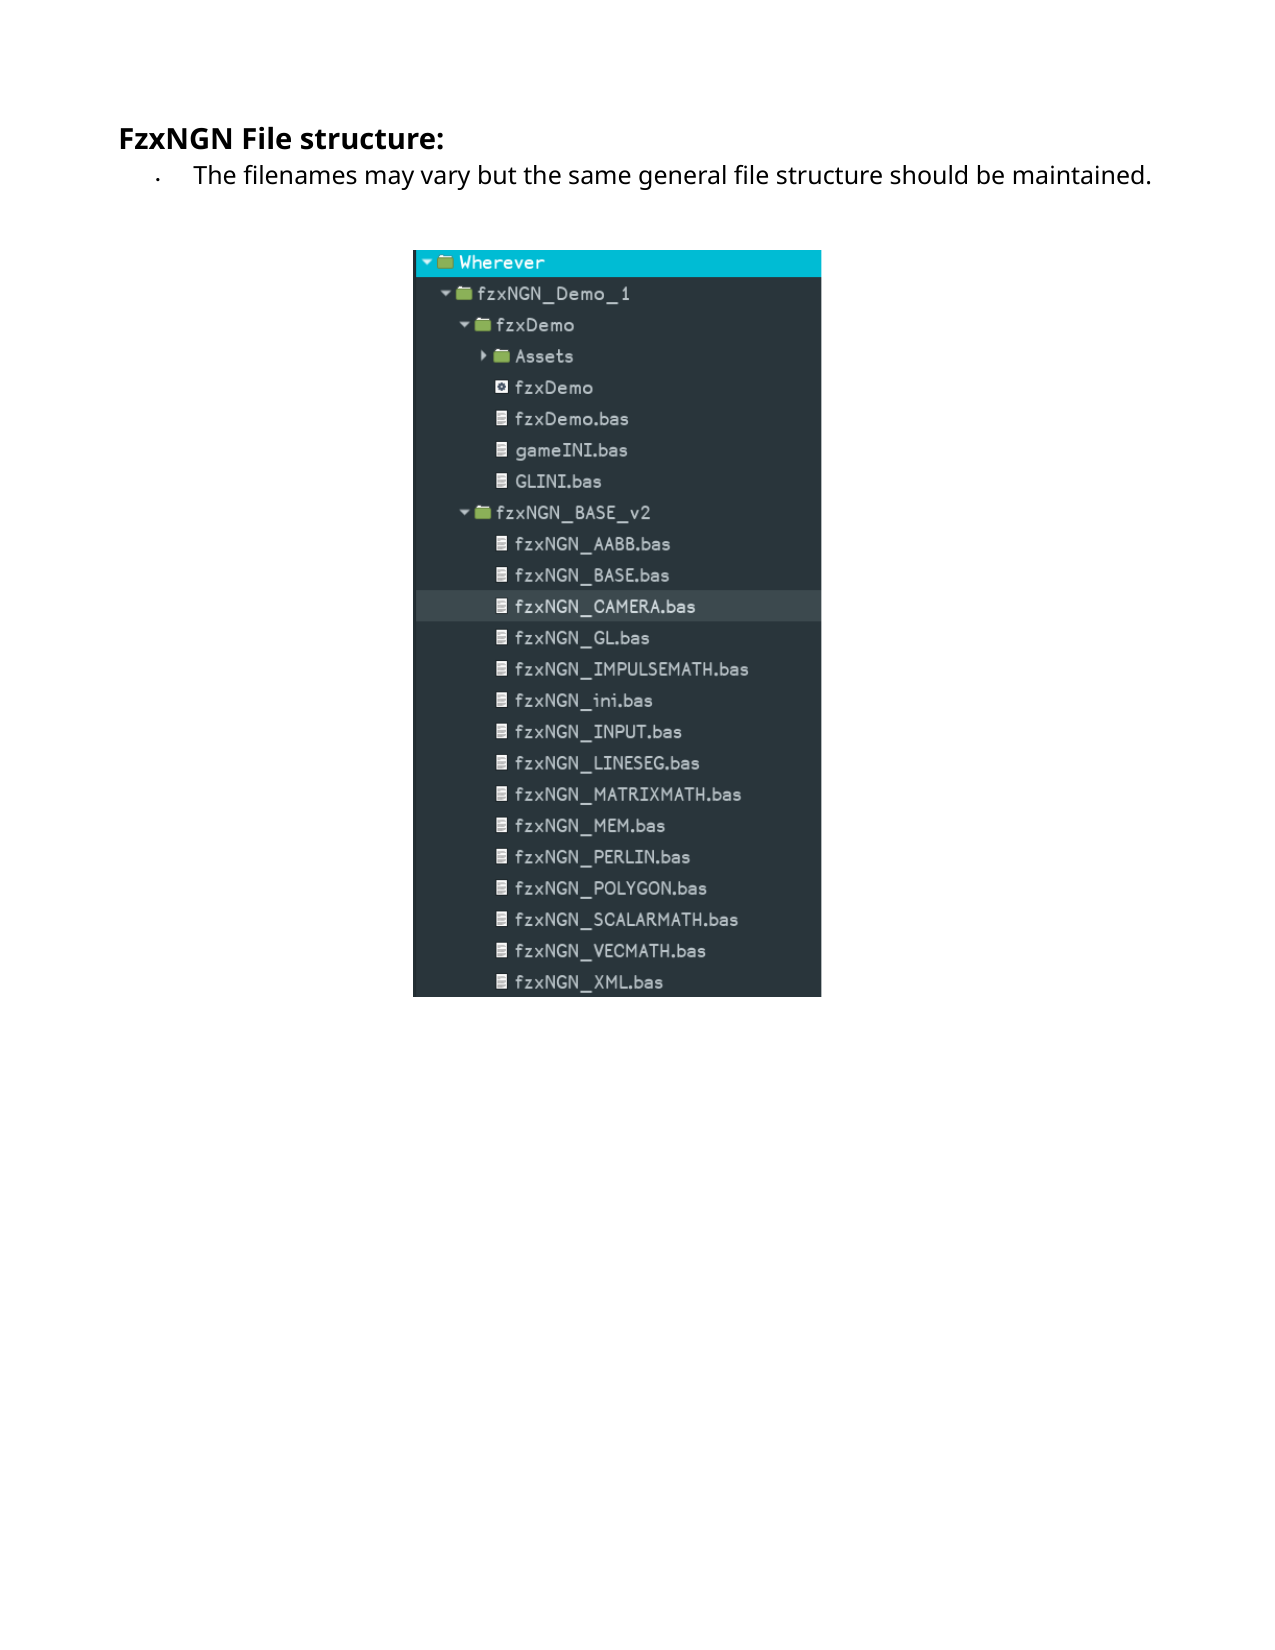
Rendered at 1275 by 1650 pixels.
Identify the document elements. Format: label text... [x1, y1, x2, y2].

text FzxNGN File structure: [118, 118, 1157, 158]
list The filenames may vary but the same general file structure should be maintained. [156, 158, 1157, 192]
picture [413, 250, 822, 997]
